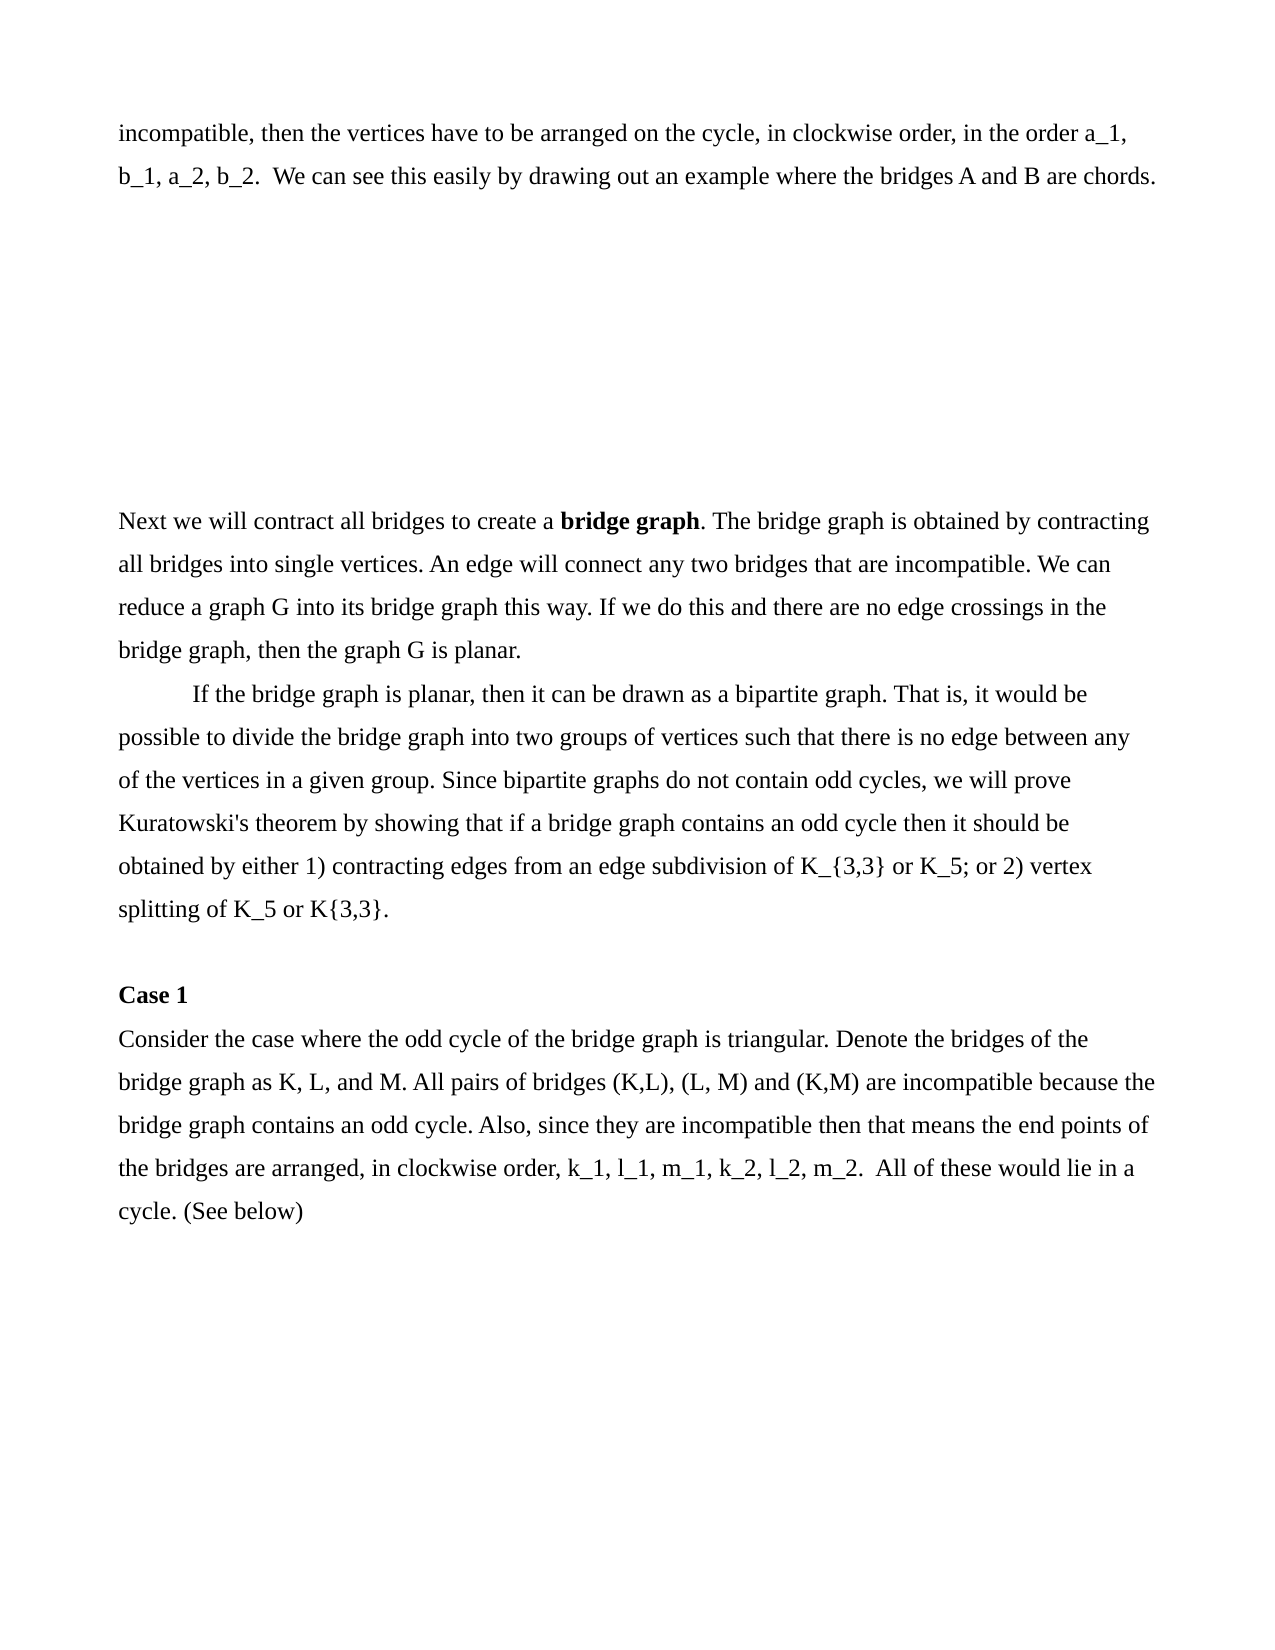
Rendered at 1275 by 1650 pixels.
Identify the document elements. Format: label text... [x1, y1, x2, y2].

text Case 1 [118, 981, 1157, 1009]
text Next we will contract all bridges to create a bridge graph. The bridge graph is obtained by contracting all bridges into single vertices. An edge will connect any two bridges that are incompatible. We can reduce a graph G into its bridge graph this way. If we do this and there are no edge crossings in the bridge graph, then the graph G is planar. [118, 506, 1157, 664]
text incompatible, then the vertices have to be arranged on the cycle, in clockwise order, in the order a_1, b_1, a_2, b_2. We can see this easily by drawing out an example where the bridges A and B are chords. [118, 118, 1157, 190]
text Consider the case where the odd cycle of the bridge graph is triangular. Denote the bridges of the bridge graph as K, L, and M. All pairs of bridges (K,L), (L, M) and (K,M) are incompatible because the bridge graph contains an odd cycle. Also, since they are incompatible then that means the end points of the bridges are arranged, in clockwise order, k_1, l_1, m_1, k_2, l_2, m_2. All of these would lie in a cycle. (See below) [118, 1024, 1157, 1225]
text If the bridge graph is planar, then it can be drawn as a bipartite graph. That is, it would be possible to divide the bridge graph into two groups of vertices such that there is no edge between any of the vertices in a given group. Since bipartite graphs do not contain odd cycles, we will prove Kuratowski's theorem by showing that if a bridge graph contains an odd cycle then it should be obtained by either 1) contracting edges from an edge subdivision of K_{3,3} or K_5; or 2) vertex splitting of K_5 or K{3,3}. [118, 679, 1157, 923]
